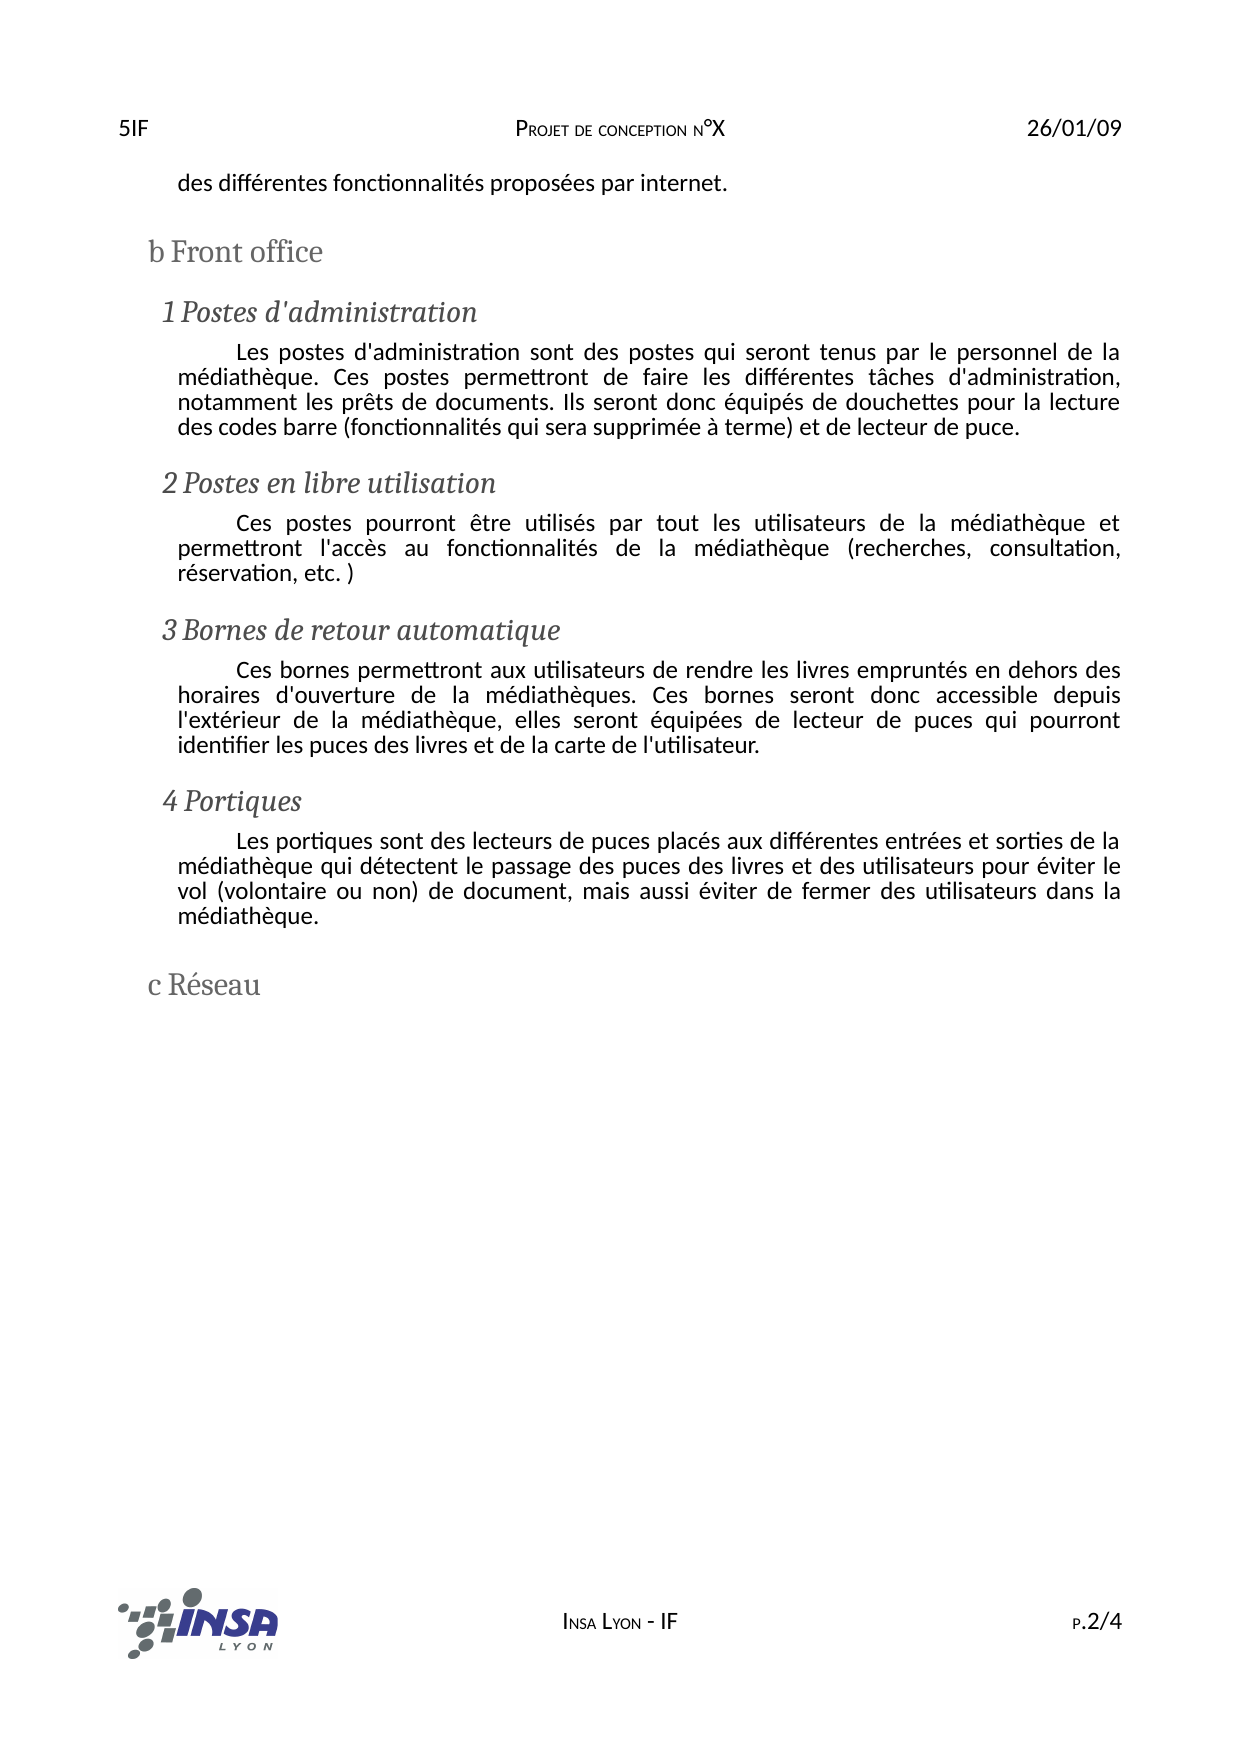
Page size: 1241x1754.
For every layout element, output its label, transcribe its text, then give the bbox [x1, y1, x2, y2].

picture [118, 1588, 278, 1659]
subtitle Réseau [118, 966, 1122, 1004]
subtitle Postes en libre utilisation [118, 465, 1122, 501]
text des différentes fonctionnalités proposées par internet. [177, 173, 1122, 198]
text Les postes d'administration sont des postes qui seront tenus par le personnel de la médiathèque. Ces postes permettront de faire les différentes tâches d'administration, notamment les prêts de documents. Ils seront donc équipés de douchettes pour la lecture des codes barre (fonctionnalités qui sera supprimée à terme) et de lecteur de puce. [177, 342, 1122, 442]
subtitle Postes d'administration [118, 294, 1122, 330]
text Les portiques sont des lecteurs de puces placés aux différentes entrées et sorties de la médiathèque qui détectent le passage des puces des livres et des utilisateurs pour éviter le vol (volontaire ou non) de document, mais aussi éviter de fermer des utilisateurs dans la médiathèque. [177, 831, 1122, 931]
subtitle Front office [118, 233, 1122, 270]
subtitle Portiques [118, 783, 1122, 819]
subtitle Bornes de retour automatique [118, 612, 1122, 648]
text Ces bornes permettront aux utilisateurs de rendre les livres empruntés en dehors des horaires d'ouverture de la médiathèques. Ces bornes seront donc accessible depuis l'extérieur de la médiathèque, elles seront équipées de lecteur de puces qui pourront identifier les puces des livres et de la carte de l'utilisateur. [177, 659, 1122, 759]
text Ces postes pourront être utilisés par tout les utilisateurs de la médiathèque et permettront l'accès au fonctionnalités de la médiathèque (recherches, consultation, réservation, etc. ) [177, 513, 1122, 588]
